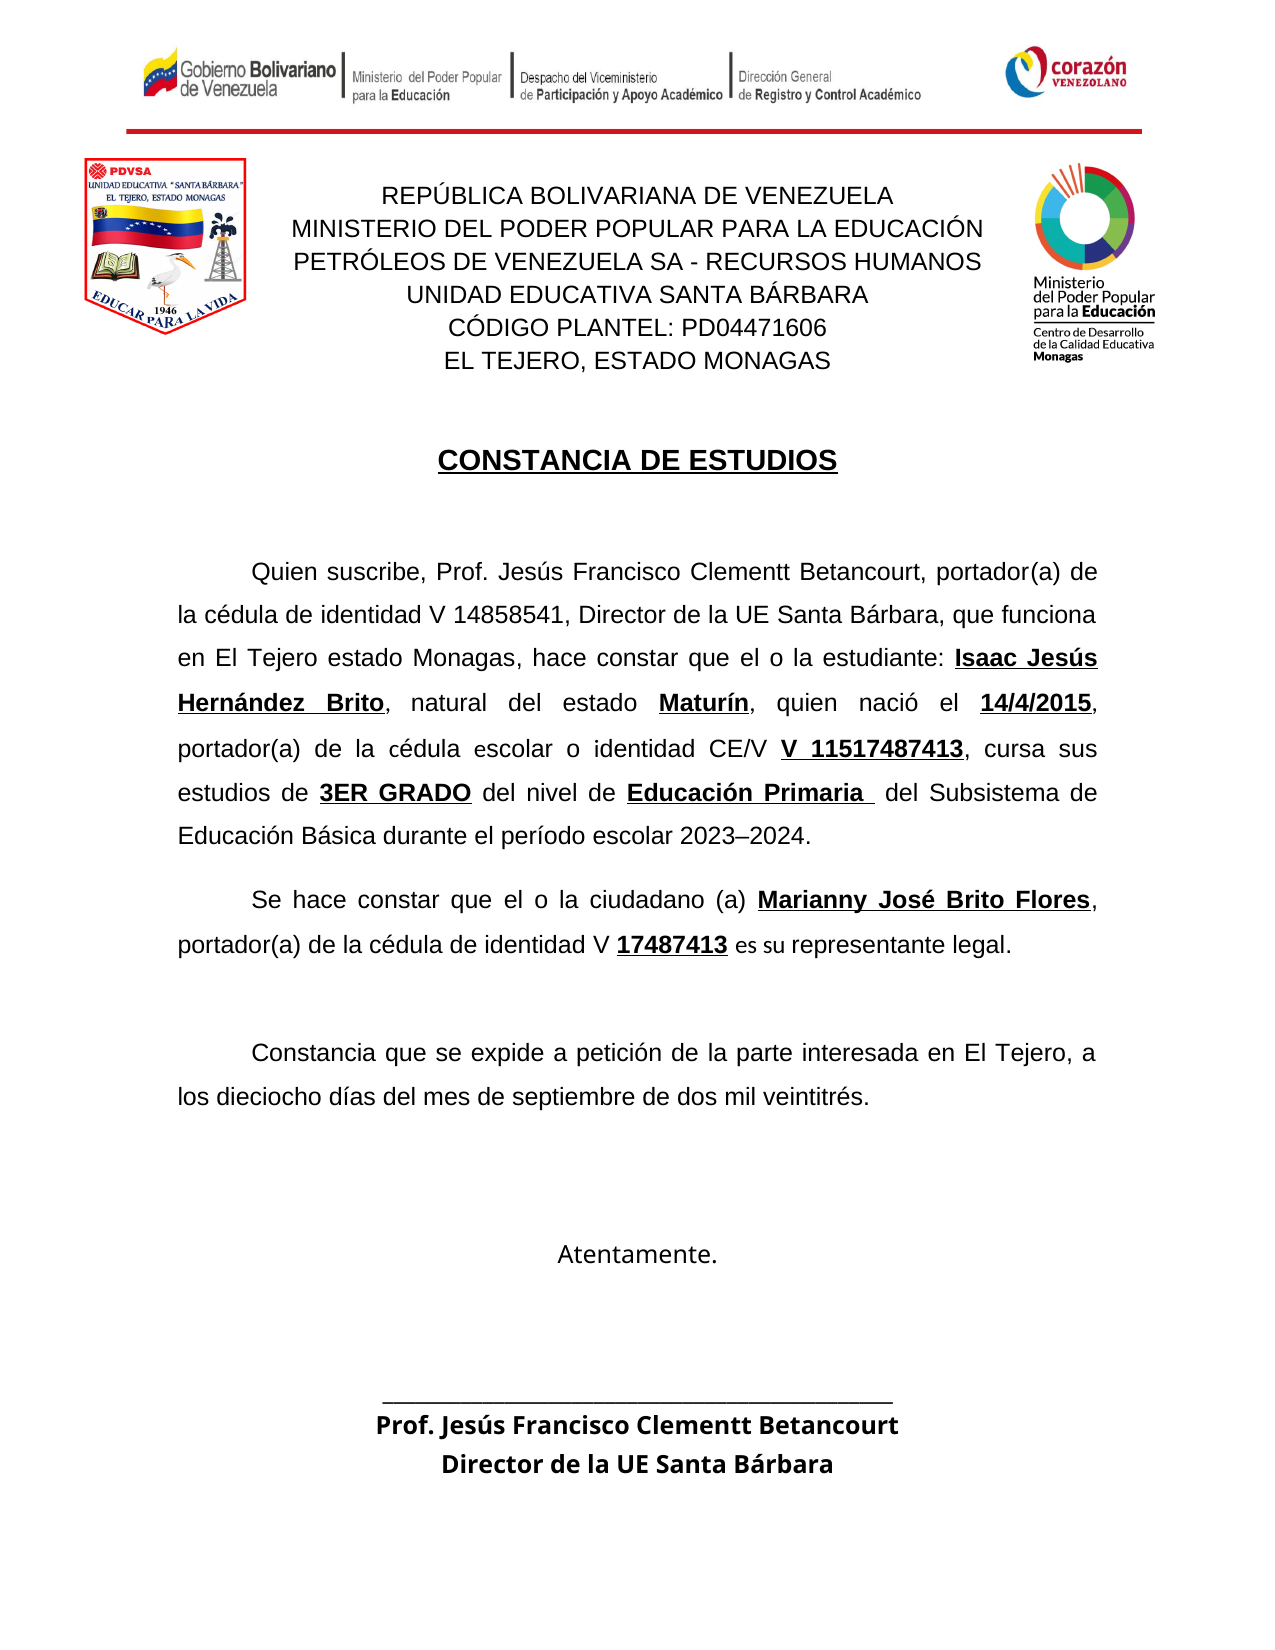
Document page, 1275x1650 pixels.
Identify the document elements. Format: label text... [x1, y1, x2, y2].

text Prof. Jesús Francisco Clementt Betancourt [177, 1407, 1098, 1441]
text ______________________________________________ [177, 1373, 1098, 1407]
picture [978, 153, 1200, 377]
subtitle CONSTANCIA DE ESTUDIOS [177, 443, 1098, 476]
text CÓDIGO PLANTEL: PD04471606 [177, 313, 978, 341]
subtitle MINISTERIO DEL PODER POPULAR PARA LA EDUCACIÓN [252, 214, 978, 242]
text EL TEJERO, ESTADO MONAGAS [177, 346, 978, 374]
text Quien suscribe, Prof. Jesús Francisco Clementt Betancourt, portador(a) de la cédula de identidad V 14858541, Director de la UE Santa Bárbara, que funciona en El Tejero estado Monagas, hace constar que el o la estudiante: Isaac Jesús Hernández Brito, natural del estado Maturín, quien nació el 14/4/2015, portador(a) de la cédula escolar o identidad CE/V V 11517487413, cursa sus estudios de 3ER GRADO del nivel de Educación Primaria del Subsistema de Educación Básica durante el período escolar 2023–2024. [177, 557, 1098, 849]
subtitle REPÚBLICA BOLIVARIANA DE VENEZUELA [252, 181, 978, 209]
text Se hace constar que el o la ciudadano (a) Marianny José Brito Flores, portador(a) de la cédula de identidad V 17487413 es su representante legal. [177, 885, 1098, 959]
subtitle PETRÓLEOS DE VENEZUELA SA - RECURSOS HUMANOS [252, 247, 978, 275]
picture [126, 11, 1142, 134]
text UNIDAD EDUCATIVA SANTA BÁRBARA [252, 280, 978, 308]
text Atentamente. [177, 1237, 1098, 1271]
text Director de la UE Santa Bárbara [177, 1447, 1098, 1481]
picture [79, 158, 252, 335]
text Constancia que se expide a petición de la parte interesada en El Tejero, a los dieciocho días del mes de septiembre de dos mil veintitrés. [177, 1038, 1098, 1110]
